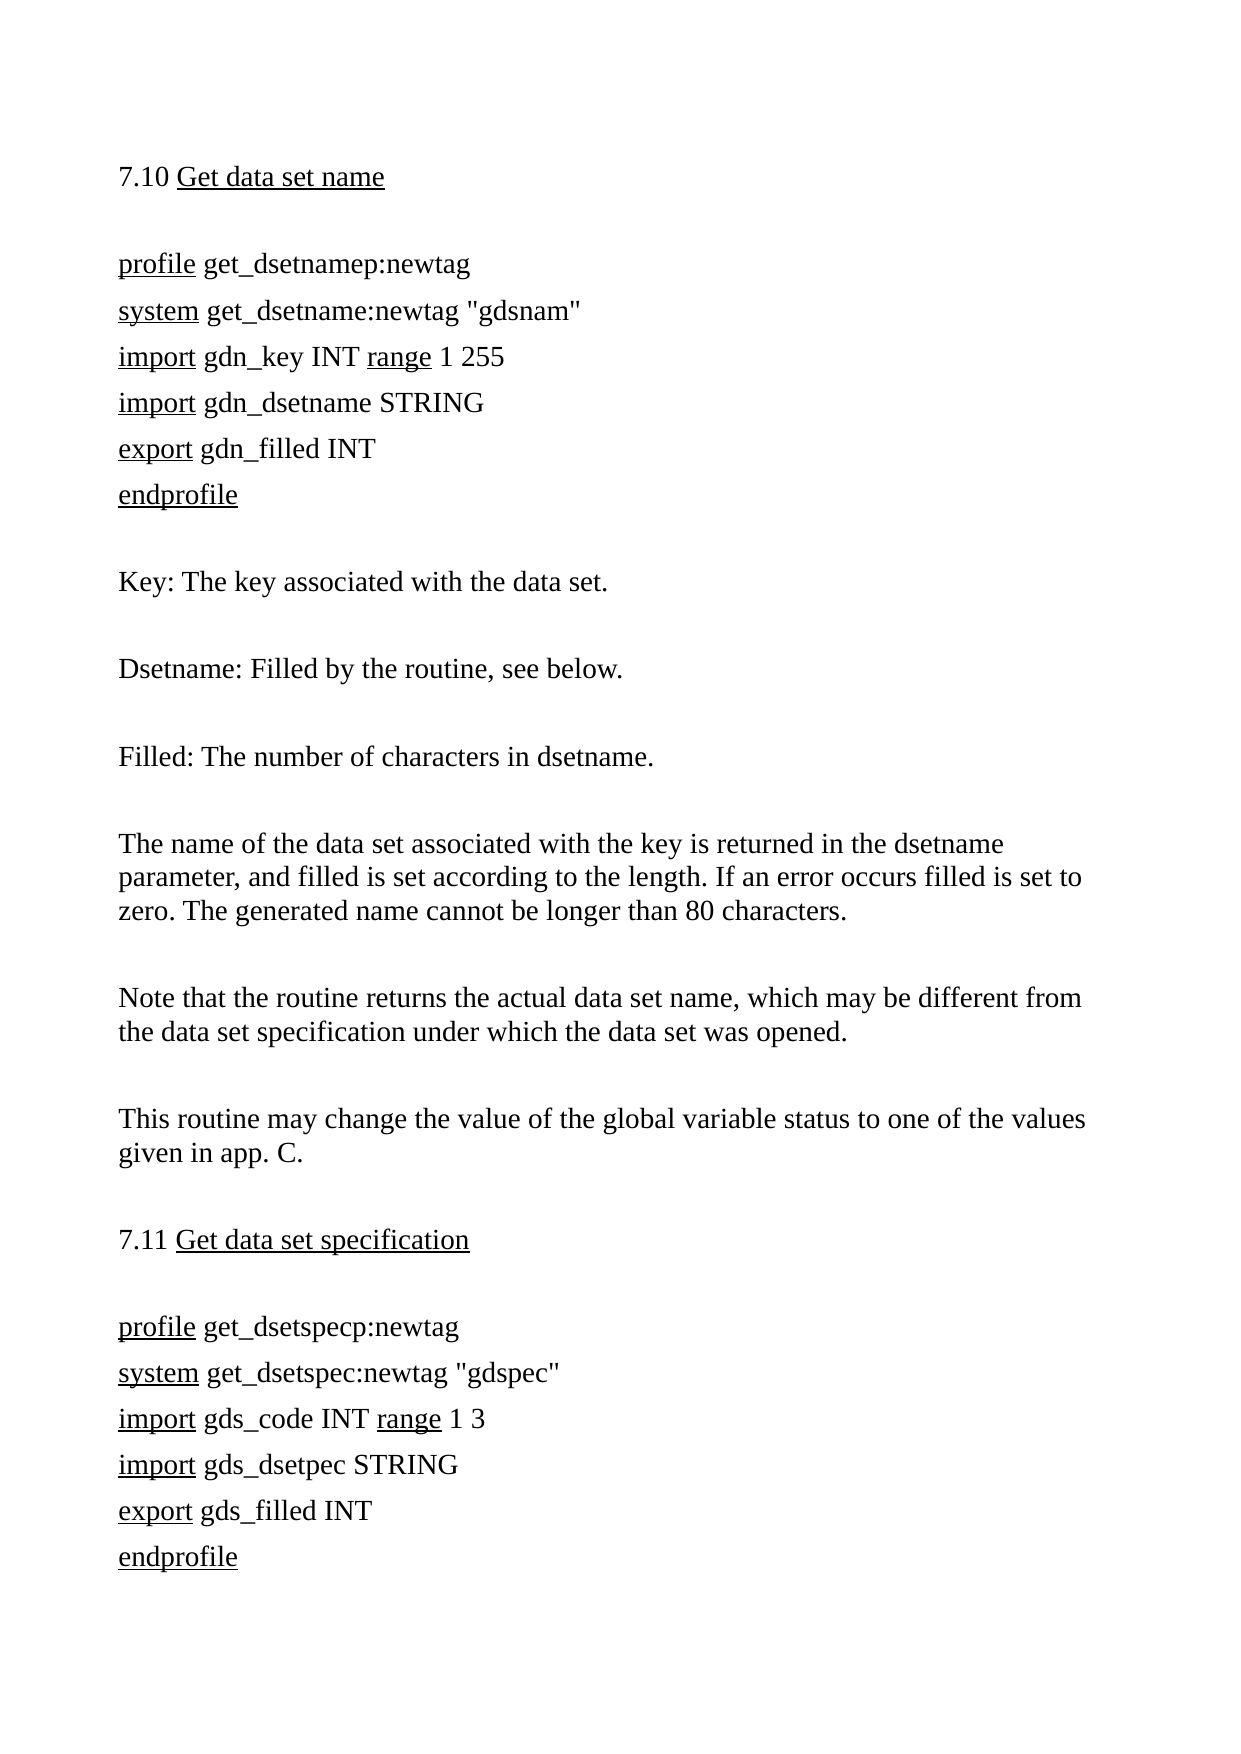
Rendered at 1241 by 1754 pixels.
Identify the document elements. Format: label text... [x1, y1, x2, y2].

text Key: The key associated with the data set. [118, 564, 1122, 598]
text endprofile [118, 1539, 1122, 1573]
text Filled: The number of characters in dsetname. [118, 739, 1122, 772]
text system get_dsetspec:newtag "gdspec" [118, 1355, 1122, 1389]
text import gdn_key INT range 1 255 [118, 339, 1122, 372]
text The name of the data set associated with the key is returned in the dsetname parameter, and filled is set according to the length. If an error occurs filled is set to zero. The generated name cannot be longer than 80 characters. [118, 826, 1122, 927]
text 7.11 Get data set specification [118, 1222, 1122, 1256]
text export gdn_filled INT [118, 431, 1122, 464]
text profile get_dsetspecp:newtag [118, 1309, 1122, 1343]
text import gdn_dsetname STRING [118, 385, 1122, 418]
text profile get_dsetnamep:newtag [118, 247, 1122, 280]
text Note that the routine returns the actual data set name, which may be different from the data set specification under which the data set was opened. [118, 980, 1122, 1047]
text import gds_code INT range 1 3 [118, 1401, 1122, 1435]
text 7.10 Get data set name [118, 159, 1122, 193]
text system get_dsetname:newtag "gdsnam" [118, 293, 1122, 326]
text import gds_dsetpec STRING [118, 1447, 1122, 1481]
text endprofile [118, 477, 1122, 510]
text Dsetname: Filled by the routine, see below. [118, 651, 1122, 685]
text This routine may change the value of the global variable status to one of the values given in app. C. [118, 1101, 1122, 1168]
text export gds_filled INT [118, 1493, 1122, 1527]
